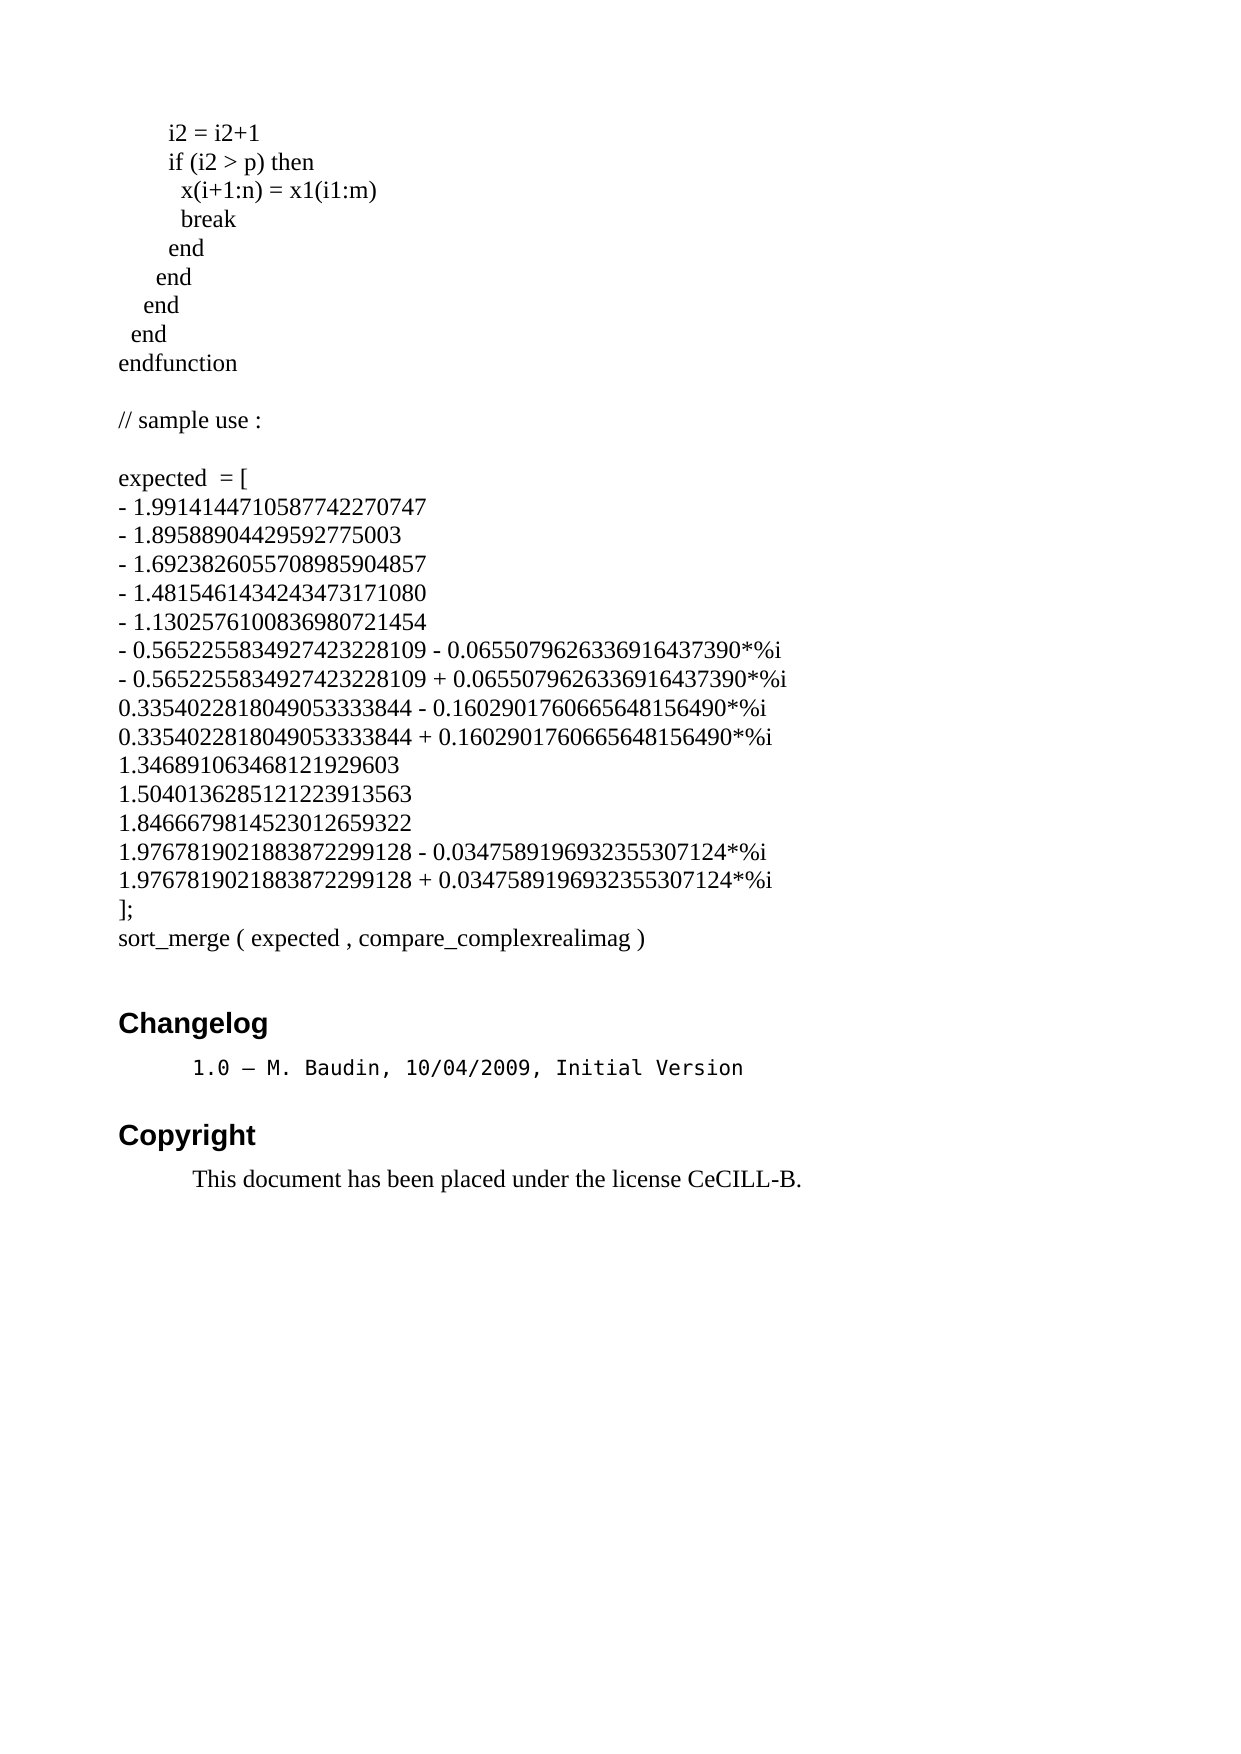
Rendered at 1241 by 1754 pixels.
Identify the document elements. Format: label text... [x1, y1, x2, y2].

text break [118, 204, 1122, 233]
text end [118, 233, 1122, 262]
text if (i2 > p) then [118, 147, 1122, 176]
text 1.9767819021883872299128 - 0.0347589196932355307124*%i [118, 837, 1122, 866]
text 0.3354022818049053333844 + 0.1602901760665648156490*%i [118, 722, 1122, 751]
subtitle Changelog [118, 1006, 1122, 1039]
text 1.346891063468121929603 [118, 751, 1122, 779]
text ]; [118, 894, 1122, 923]
text // sample use : [118, 406, 1122, 434]
text - 1.4815461434243473171080 [118, 578, 1122, 607]
text x(i+1:n) = x1(i1:m) [118, 176, 1122, 204]
text 0.3354022818049053333844 - 0.1602901760665648156490*%i [118, 693, 1122, 722]
text end [118, 291, 1122, 319]
text endfunction [118, 348, 1122, 377]
text - 0.5652255834927423228109 + 0.0655079626336916437390*%i [118, 664, 1122, 693]
text - 1.89588904429592775003 [118, 521, 1122, 549]
text - 1.9914144710587742270747 [118, 492, 1122, 521]
text i2 = i2+1 [118, 118, 1122, 147]
text - 1.6923826055708985904857 [118, 549, 1122, 578]
text end [118, 319, 1122, 348]
subtitle Copyright [118, 1118, 1122, 1151]
text 1.5040136285121223913563 [118, 779, 1122, 808]
text 1.0 – M. Baudin, 10/04/2009, Initial Version [118, 1052, 1122, 1080]
text - 1.1302576100836980721454 [118, 607, 1122, 636]
text - 0.5652255834927423228109 - 0.0655079626336916437390*%i [118, 636, 1122, 664]
text end [118, 262, 1122, 291]
text This document has been placed under the license CeCILL-B. [118, 1164, 1122, 1193]
text expected = [ [118, 463, 1122, 492]
text 1.8466679814523012659322 [118, 808, 1122, 837]
text sort_merge ( expected , compare_complexrealimag ) [118, 923, 1122, 952]
text 1.9767819021883872299128 + 0.0347589196932355307124*%i [118, 866, 1122, 894]
